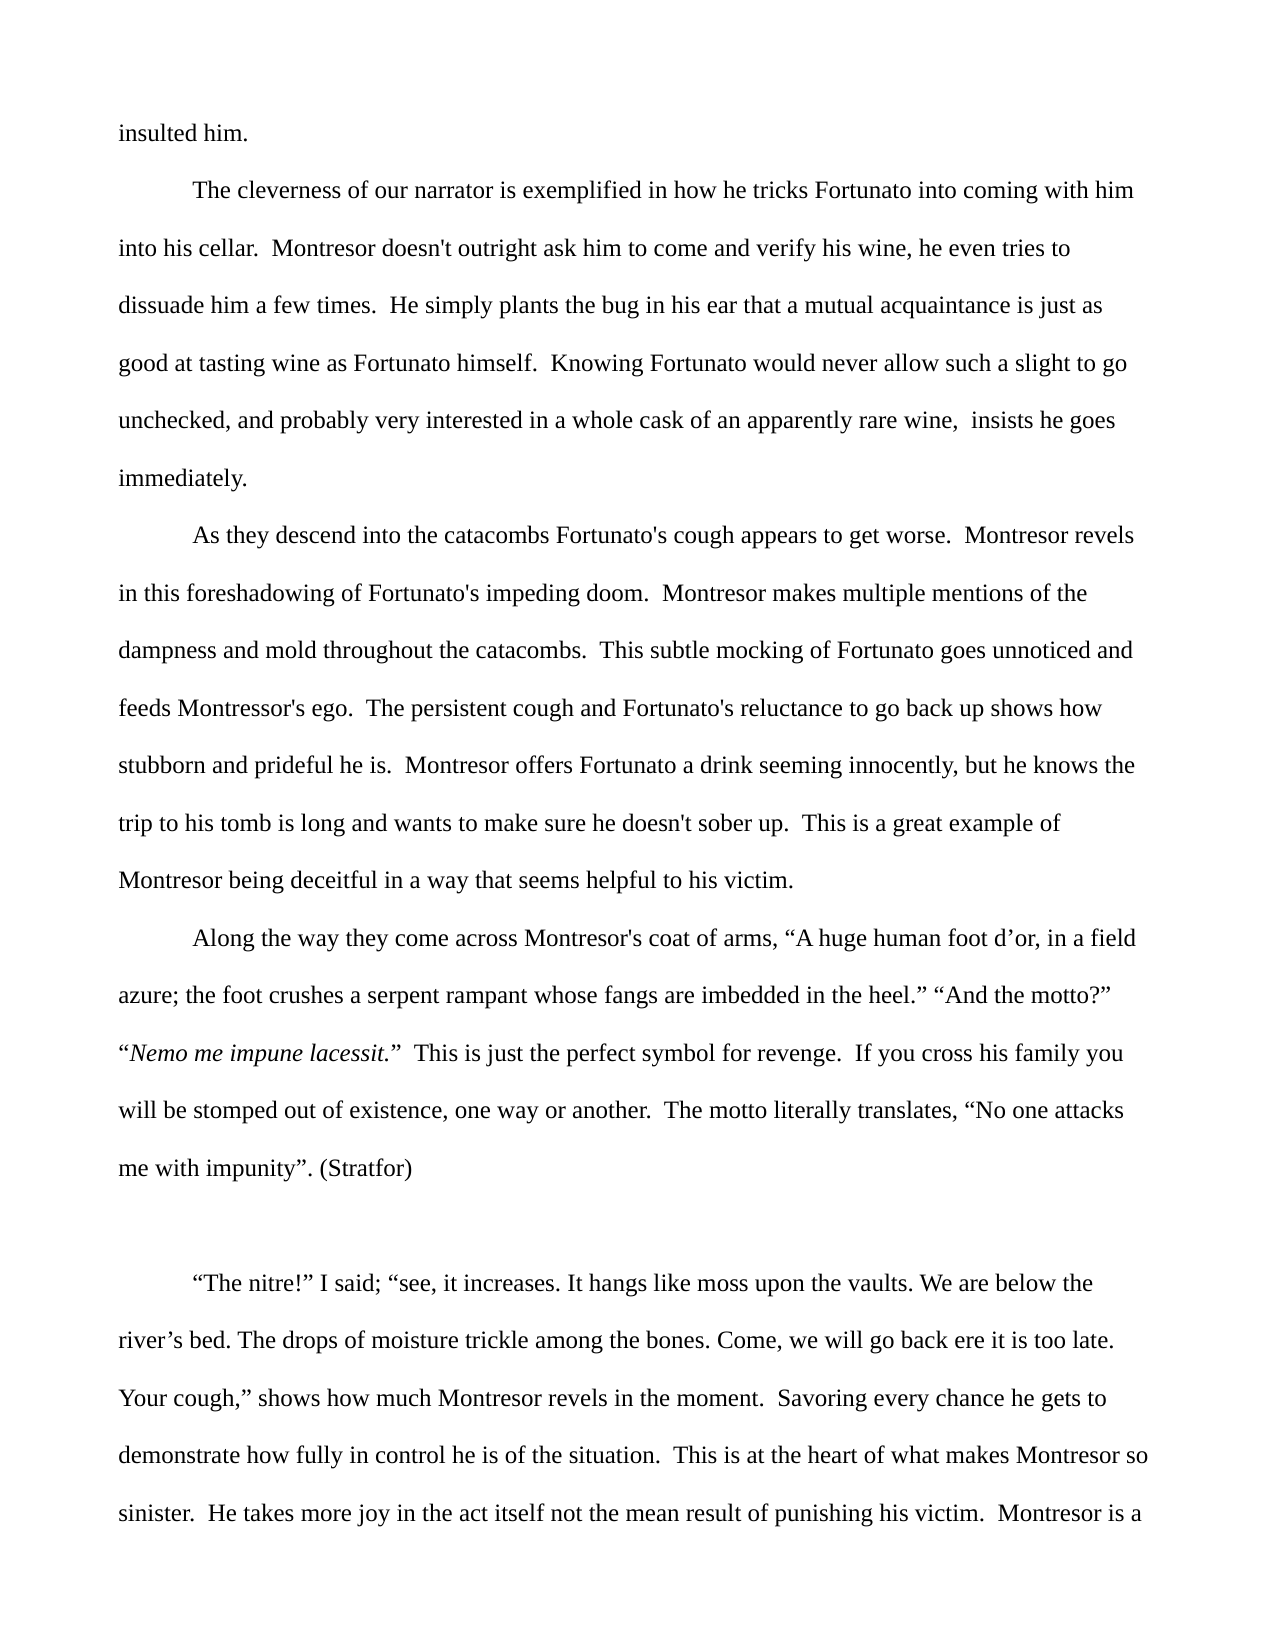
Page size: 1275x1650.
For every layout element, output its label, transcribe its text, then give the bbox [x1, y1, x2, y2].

text As they descend into the catacombs Fortunato's cough appears to get worse. Montresor revels in this foreshadowing of Fortunato's impeding doom. Montresor makes multiple mentions of the dampness and mold throughout the catacombs. This subtle mocking of Fortunato goes unnoticed and feeds Montressor's ego. The persistent cough and Fortunato's reluctance to go back up shows how stubborn and prideful he is. Montresor offers Fortunato a drink seeming innocently, but he knows the trip to his tomb is long and wants to make sure he doesn't sober up. This is a great example of Montresor being deceitful in a way that seems helpful to his victim. [118, 521, 1157, 894]
text “The nitre!” I said; “see, it increases. It hangs like moss upon the vaults. We are below the river’s bed. The drops of moisture trickle among the bones. Come, we will go back ere it is too late. Your cough,” shows how much Montresor revels in the moment. Savoring every chance he gets to demonstrate how fully in control he is of the situation. This is at the heart of what makes Montresor so sinister. He takes more joy in the act itself not the mean result of punishing his victim. Montresor is a [118, 1268, 1157, 1527]
text Along the way they come across Montresor's coat of arms, “A huge human foot d’or, in a field azure; the foot crushes a serpent rampant whose fangs are imbedded in the heel.” “And the motto?” “Nemo me impune lacessit.” This is just the perfect symbol for revenge. If you cross his family you will be stomped out of existence, one way or another. The motto literally translates, “No one attacks me with impunity”. (Stratfor) [118, 923, 1157, 1182]
text insulted him. [118, 118, 1157, 147]
text The cleverness of our narrator is exemplified in how he tricks Fortunato into coming with him into his cellar. Montresor doesn't outright ask him to come and verify his wine, he even tries to dissuade him a few times. He simply plants the bug in his ear that a mutual acquaintance is just as good at tasting wine as Fortunato himself. Knowing Fortunato would never allow such a slight to go unchecked, and probably very interested in a whole cask of an apparently rare wine, insists he goes immediately. [118, 176, 1157, 492]
